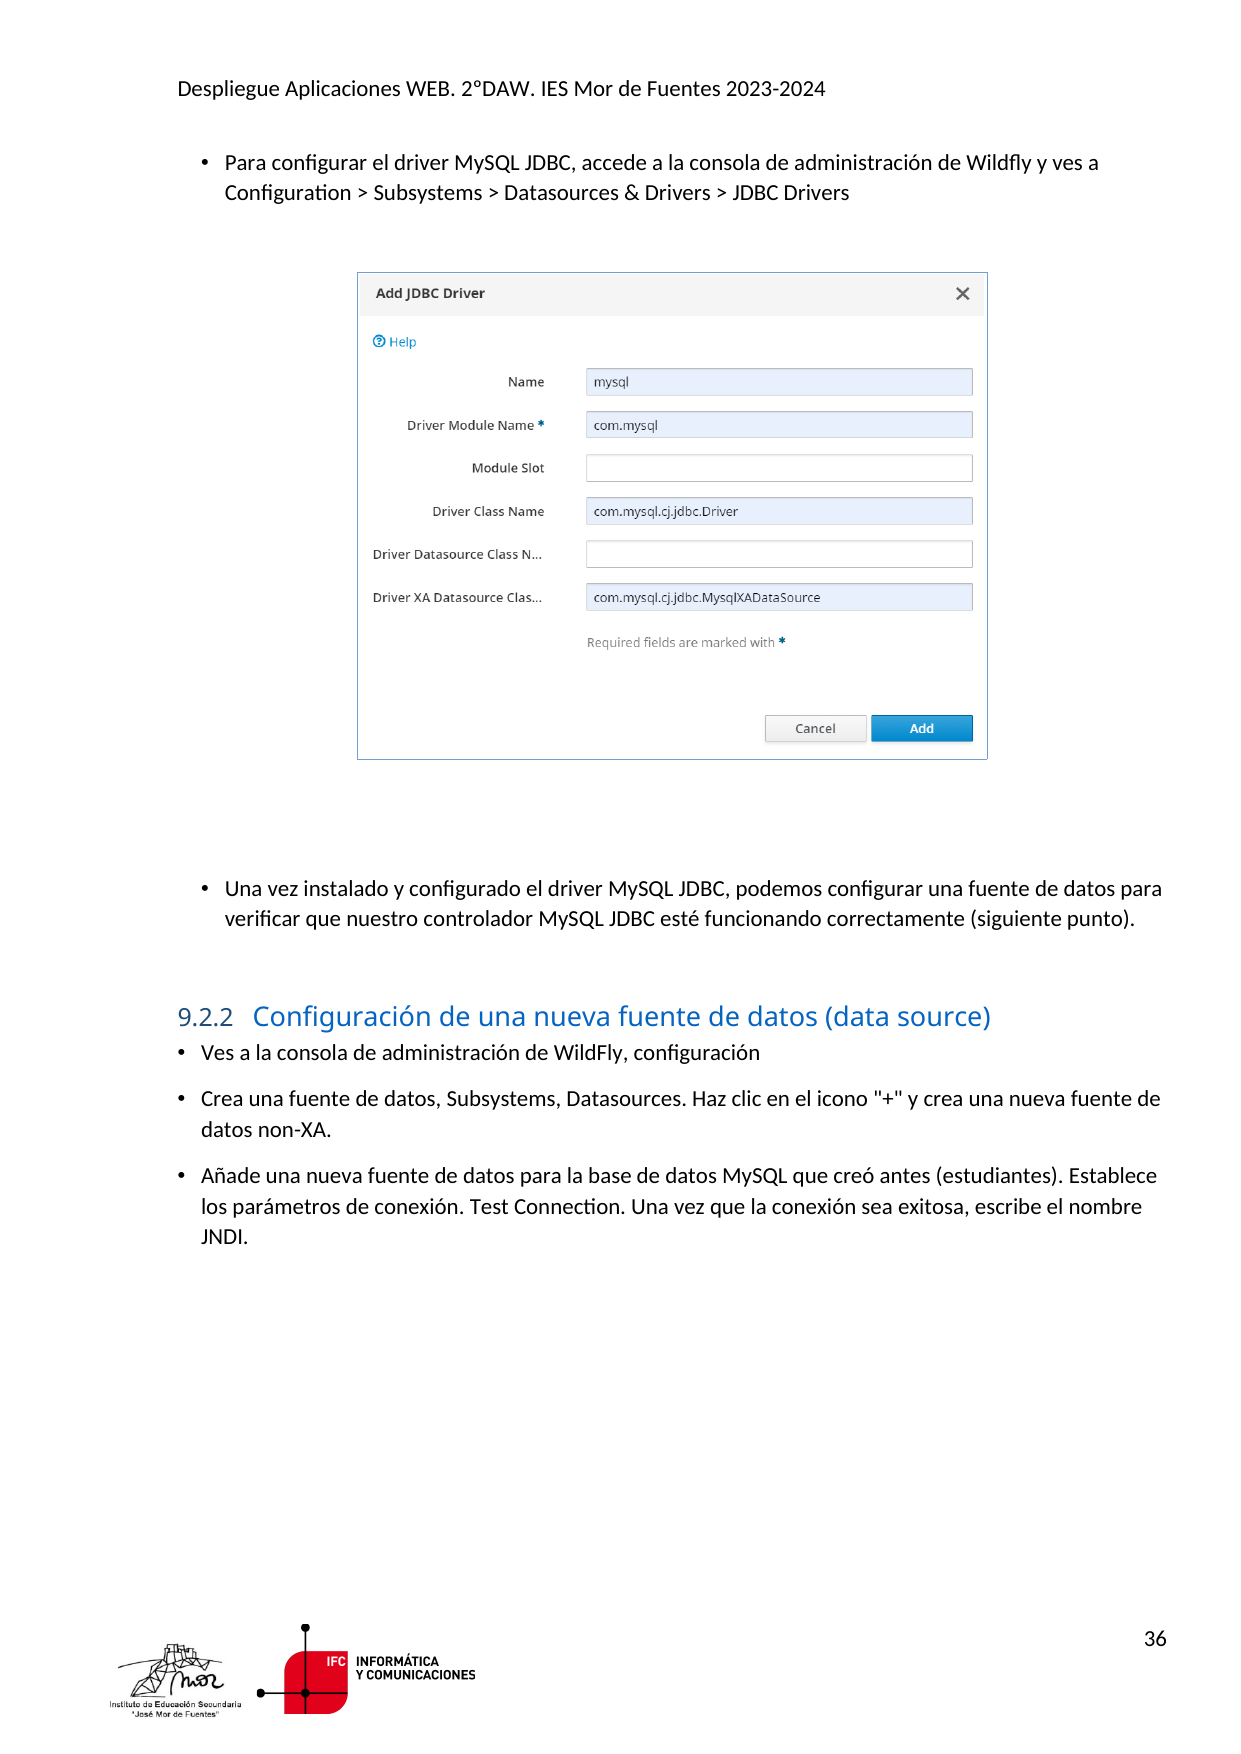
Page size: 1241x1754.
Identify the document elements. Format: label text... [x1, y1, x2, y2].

list Para configurar el driver MySQL JDBC, accede a la consola de administración de Wildfly y ves a Configuration > Subsystems > Datasources & Drivers > JDBC Drivers [201, 148, 1167, 206]
subtitle Configuración de una nueva fuente de datos (data source) [177, 998, 1167, 1035]
picture [100, 1631, 249, 1736]
list Añade una nueva fuente de datos para la base de datos MySQL que creó antes (estudiantes). Establece los parámetros de conexión. Test Connection. Una vez que la conexión sea exitosa, escribe el nombre JNDI. [177, 1162, 1167, 1250]
list Ves a la consola de administración de WildFly, configuración [177, 1038, 1167, 1066]
picture [359, 274, 985, 756]
list Una vez instalado y configurado el driver MySQL JDBC, podemos configurar una fuente de datos para verificar que nuestro controlador MySQL JDBC esté funcionando correctamente (siguiente punto). [201, 874, 1167, 932]
picture [256, 1624, 475, 1714]
list Crea una fuente de datos, Subsystems, Datasources. Haz clic en el icono "+" y crea una nueva fuente de datos non-XA. [177, 1084, 1167, 1143]
